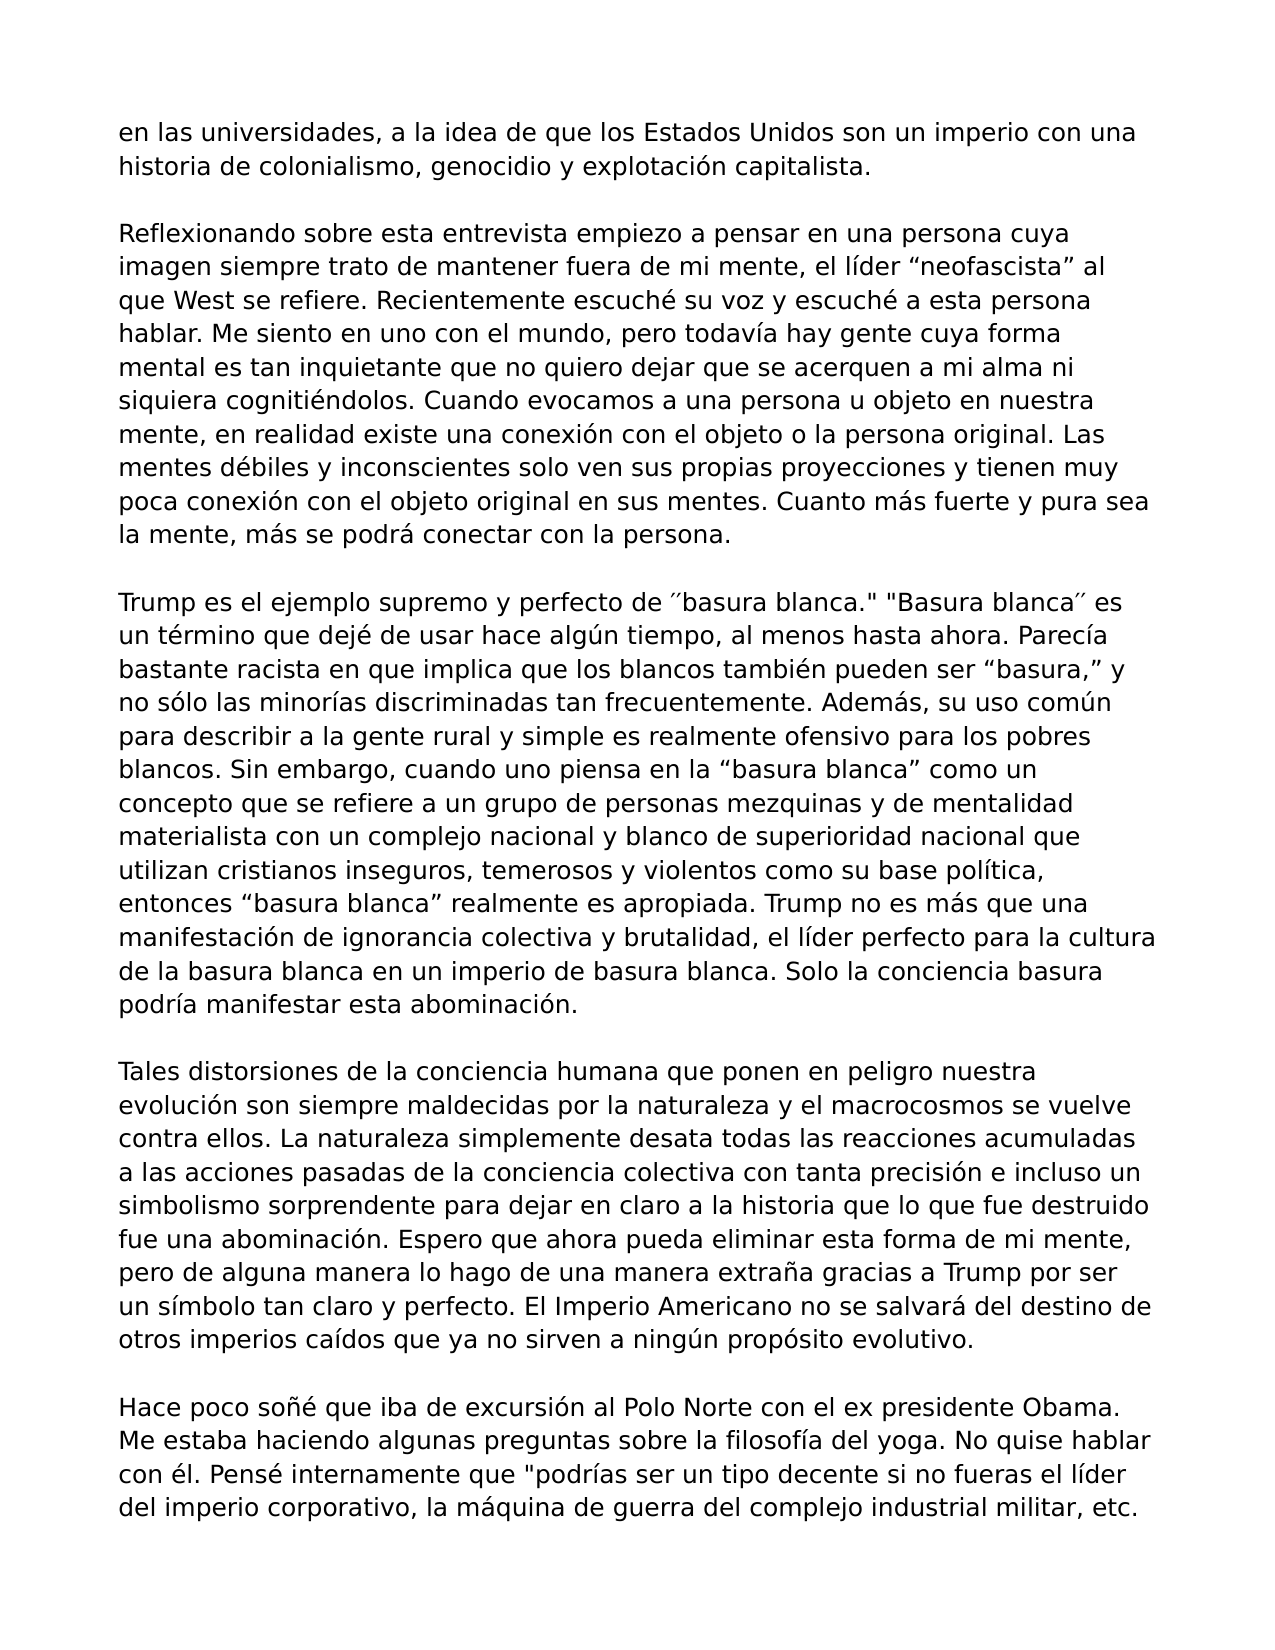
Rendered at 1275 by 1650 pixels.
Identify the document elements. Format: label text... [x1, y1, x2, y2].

text en las universidades, a la idea de que los Estados Unidos son un imperio con una historia de colonialismo, genocidio y explotación capitalista. Reflexionando sobre esta entrevista empiezo a pensar en una persona cuya imagen siempre trato de mantener fuera de mi mente, el líder “neofascista” al que West se refiere. Recientemente escuché su voz y escuché a esta persona hablar. Me siento en uno con el mundo, pero todavía hay gente cuya forma mental es tan inquietante que no quiero dejar que se acerquen a mi alma ni siquiera cognitiéndolos. Cuando evocamos a una persona u objeto en nuestra mente, en realidad existe una conexión con el objeto o la persona original. Las mentes débiles y inconscientes solo ven sus propias proyecciones y tienen muy poca conexión con el objeto original en sus mentes. Cuanto más fuerte y pura sea la mente, más se podrá conectar con la persona. Trump es el ejemplo supremo y perfecto de ′′basura blanca." "Basura blanca′′ es un término que dejé de usar hace algún tiempo, al menos hasta ahora. Parecía bastante racista en que implica que los blancos también pueden ser “basura,” y no sólo las minorías discriminadas tan frecuentemente. Además, su uso común para describir a la gente rural y simple es realmente ofensivo para los pobres blancos. Sin embargo, cuando uno piensa en la “basura blanca” como un concepto que se refiere a un grupo de personas mezquinas y de mentalidad materialista con un complejo nacional y blanco de superioridad nacional que utilizan cristianos inseguros, temerosos y violentos como su base política, entonces “basura blanca” realmente es apropiada. Trump no es más que una manifestación de ignorancia colectiva y brutalidad, el líder perfecto para la cultura de la basura blanca en un imperio de basura blanca. Solo la conciencia basura podría manifestar esta abominación. Tales distorsiones de la conciencia humana que ponen en peligro nuestra evolución son siempre maldecidas por la naturaleza y el macrocosmos se vuelve contra ellos. La naturaleza simplemente desata todas las reacciones acumuladas a las acciones pasadas de la conciencia colectiva con tanta precisión e incluso un simbolismo sorprendente para dejar en claro a la historia que lo que fue destruido fue una abominación. Espero que ahora pueda eliminar esta forma de mi mente, pero de alguna manera lo hago de una manera extraña gracias a Trump por ser un símbolo tan claro y perfecto. El Imperio Americano no se salvará del destino de otros imperios caídos que ya no sirven a ningún propósito evolutivo. Hace poco soñé que iba de excursión al Polo Norte con el ex presidente Obama. Me estaba haciendo algunas preguntas sobre la filosofía del yoga. No quise hablar con él. Pensé internamente que "podrías ser un tipo decente si no fueras el líder del imperio corporativo, la máquina de guerra del complejo industrial militar, etc. [118, 118, 1157, 1522]
